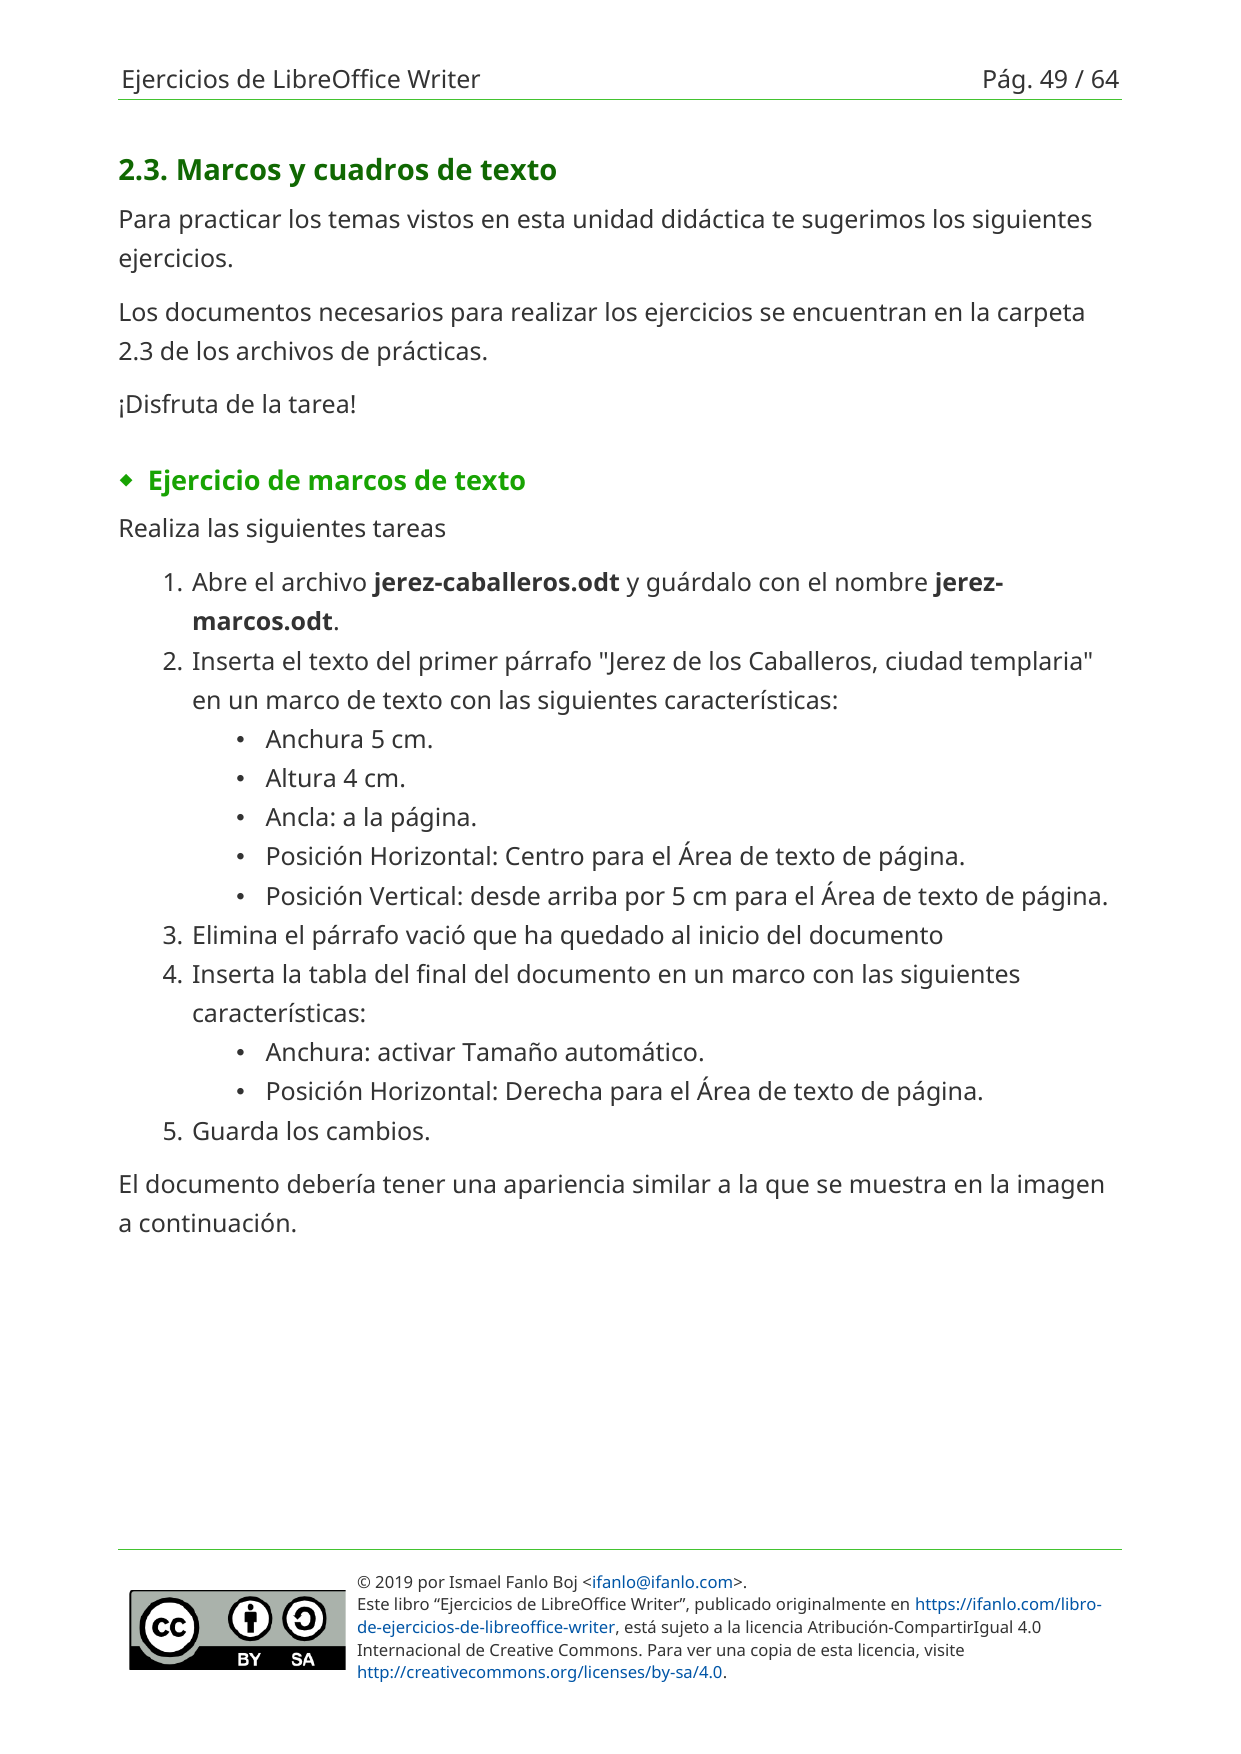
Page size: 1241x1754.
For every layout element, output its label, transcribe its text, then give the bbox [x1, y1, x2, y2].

text Los documentos necesarios para realizar los ejercicios se encuentran en la carpeta 2.3 de los archivos de prácticas. [118, 294, 1122, 367]
text Para practicar los temas vistos en esta unidad didáctica te sugerimos los siguientes ejercicios. [118, 201, 1122, 274]
list Inserta la tabla del final del documento en un marco con las siguientes características: [162, 956, 1122, 1030]
subtitle 2.3. Marcos y cuadros de texto [118, 149, 1122, 189]
text Realiza las siguientes tareas [118, 511, 1122, 545]
text ¡Disfruta de la tarea! [118, 387, 1122, 421]
list Anchura 5 cm. [236, 721, 1122, 756]
list Posición Horizontal: Centro para el Área de texto de página. [236, 839, 1122, 873]
subtitle Ejercicio de marcos de texto [118, 462, 1122, 498]
list Elimina el párrafo vació que ha quedado al inicio del documento [162, 917, 1122, 951]
list Posición Vertical: desde arriba por 5 cm para el Área de texto de página. [236, 878, 1122, 912]
list Altura 4 cm. [236, 761, 1122, 795]
list Anchura: activar Tamaño automático. [236, 1035, 1122, 1069]
text El documento debería tener una apariencia similar a la que se muestra en la imagen a continuación. [118, 1167, 1122, 1240]
list Ancla: a la página. [236, 800, 1122, 834]
list Guarda los cambios. [162, 1113, 1122, 1147]
list Abre el archivo jerez-caballeros.odt y guárdalo con el nombre jerez-marcos.odt. [162, 565, 1122, 638]
picture [129, 1590, 346, 1670]
list Inserta el texto del primer párrafo "Jerez de los Caballeros, ciudad templaria" en un marco de texto con las siguientes características: [162, 643, 1122, 716]
list Posición Horizontal: Derecha para el Área de texto de página. [236, 1074, 1122, 1108]
